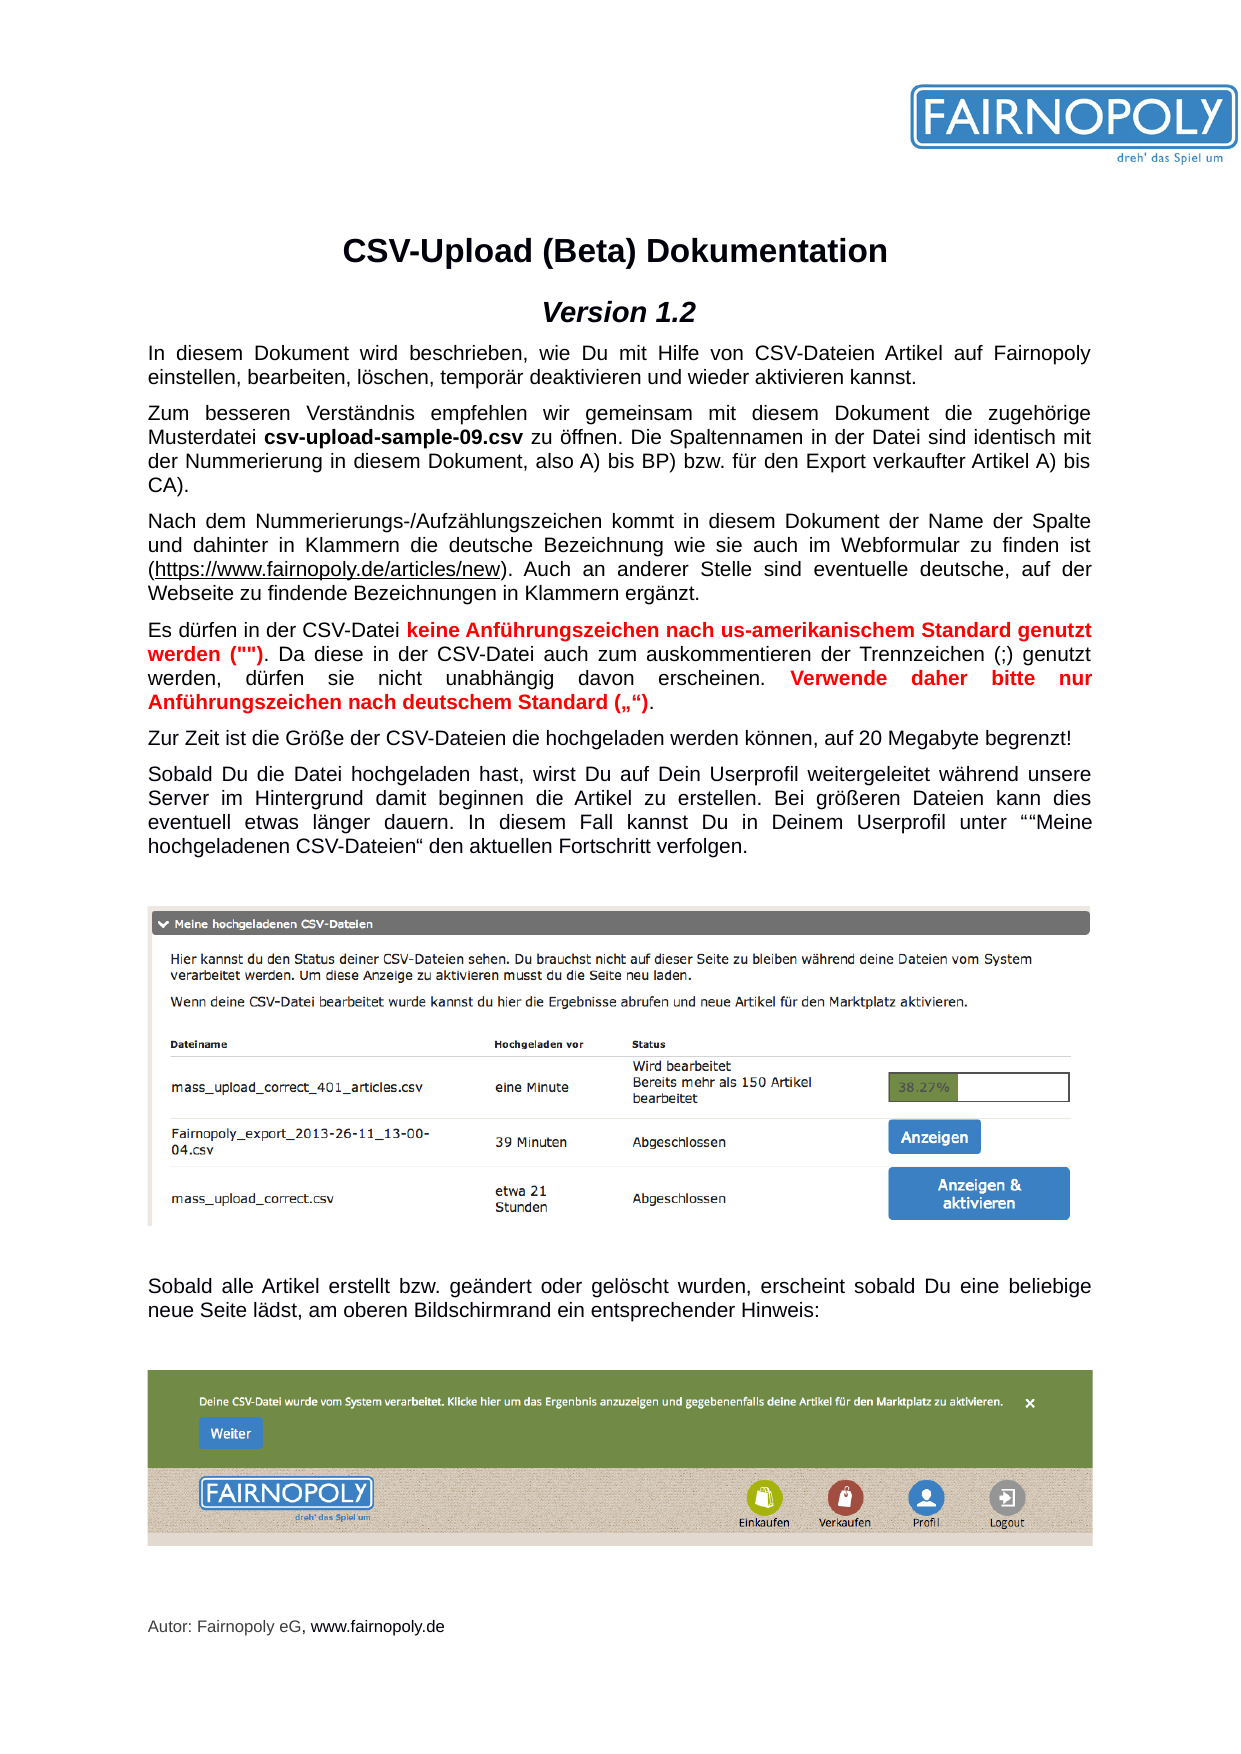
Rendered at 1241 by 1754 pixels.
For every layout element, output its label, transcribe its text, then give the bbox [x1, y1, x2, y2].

text Sobald Du die Datei hochgeladen hast, wirst Du auf Dein Userprofil weitergeleitet während unsere Server im Hintergrund damit beginnen die Artikel zu erstellen. Bei größeren Dateien kann dies eventuell etwas länger dauern. In diesem Fall kannst Du in Deinem Userprofil unter ““Meine hochgeladenen CSV-Dateien“ den aktuellen Fortschritt verfolgen. [148, 762, 1093, 858]
text Zur Zeit ist die Größe der CSV-Dateien die hochgeladen werden können, auf 20 Megabyte begrenzt! [148, 726, 1093, 750]
picture [147, 1370, 1093, 1546]
text In diesem Dokument wird beschrieben, wie Du mit Hilfe von CSV-Dateien Artikel auf Fairnopoly einstellen, bearbeiten, löschen, temporär deaktivieren und wieder aktivieren kannst. [148, 341, 1093, 389]
picture [907, 75, 1241, 170]
text Es dürfen in der CSV-Datei keine Anführungszeichen nach us-amerikanischem Standard genutzt werden (""). Da diese in der CSV-Datei auch zum auskommentieren der Trennzeichen (;) genutzt werden, dürfen sie nicht unabhängig davon erscheinen. Verwende daher bitte nur Anführungszeichen nach deutschem Standard („“). [148, 618, 1093, 713]
text Nach dem Nummerierungs-/Aufzählungszeichen kommt in diesem Dokument der Name der Spalte und dahinter in Klammern die deutsche Bezeichnung wie sie auch im Webformular zu finden ist (https://www.fairnopoly.de/articles/new). Auch an anderer Stelle sind eventuelle deutsche, auf der Webseite zu findende Bezeichnungen in Klammern ergänzt. [148, 509, 1093, 605]
subtitle CSV-Upload (Beta) Dokumentation [148, 231, 1093, 270]
picture [147, 906, 1091, 1226]
subtitle Version 1.2 [148, 295, 1093, 328]
text Sobald alle Artikel erstellt bzw. geändert oder gelöscht wurden, erscheint sobald Du eine beliebige neue Seite lädst, am oberen Bildschirmrand ein entsprechender Hinweis: [148, 1274, 1093, 1322]
text Zum besseren Verständnis empfehlen wir gemeinsam mit diesem Dokument die zugehörige Musterdatei csv-upload-sample-09.csv zu öffnen. Die Spaltennamen in der Datei sind identisch mit der Nummerierung in diesem Dokument, also A) bis BP) bzw. für den Export verkaufter Artikel A) bis CA). [148, 401, 1093, 497]
